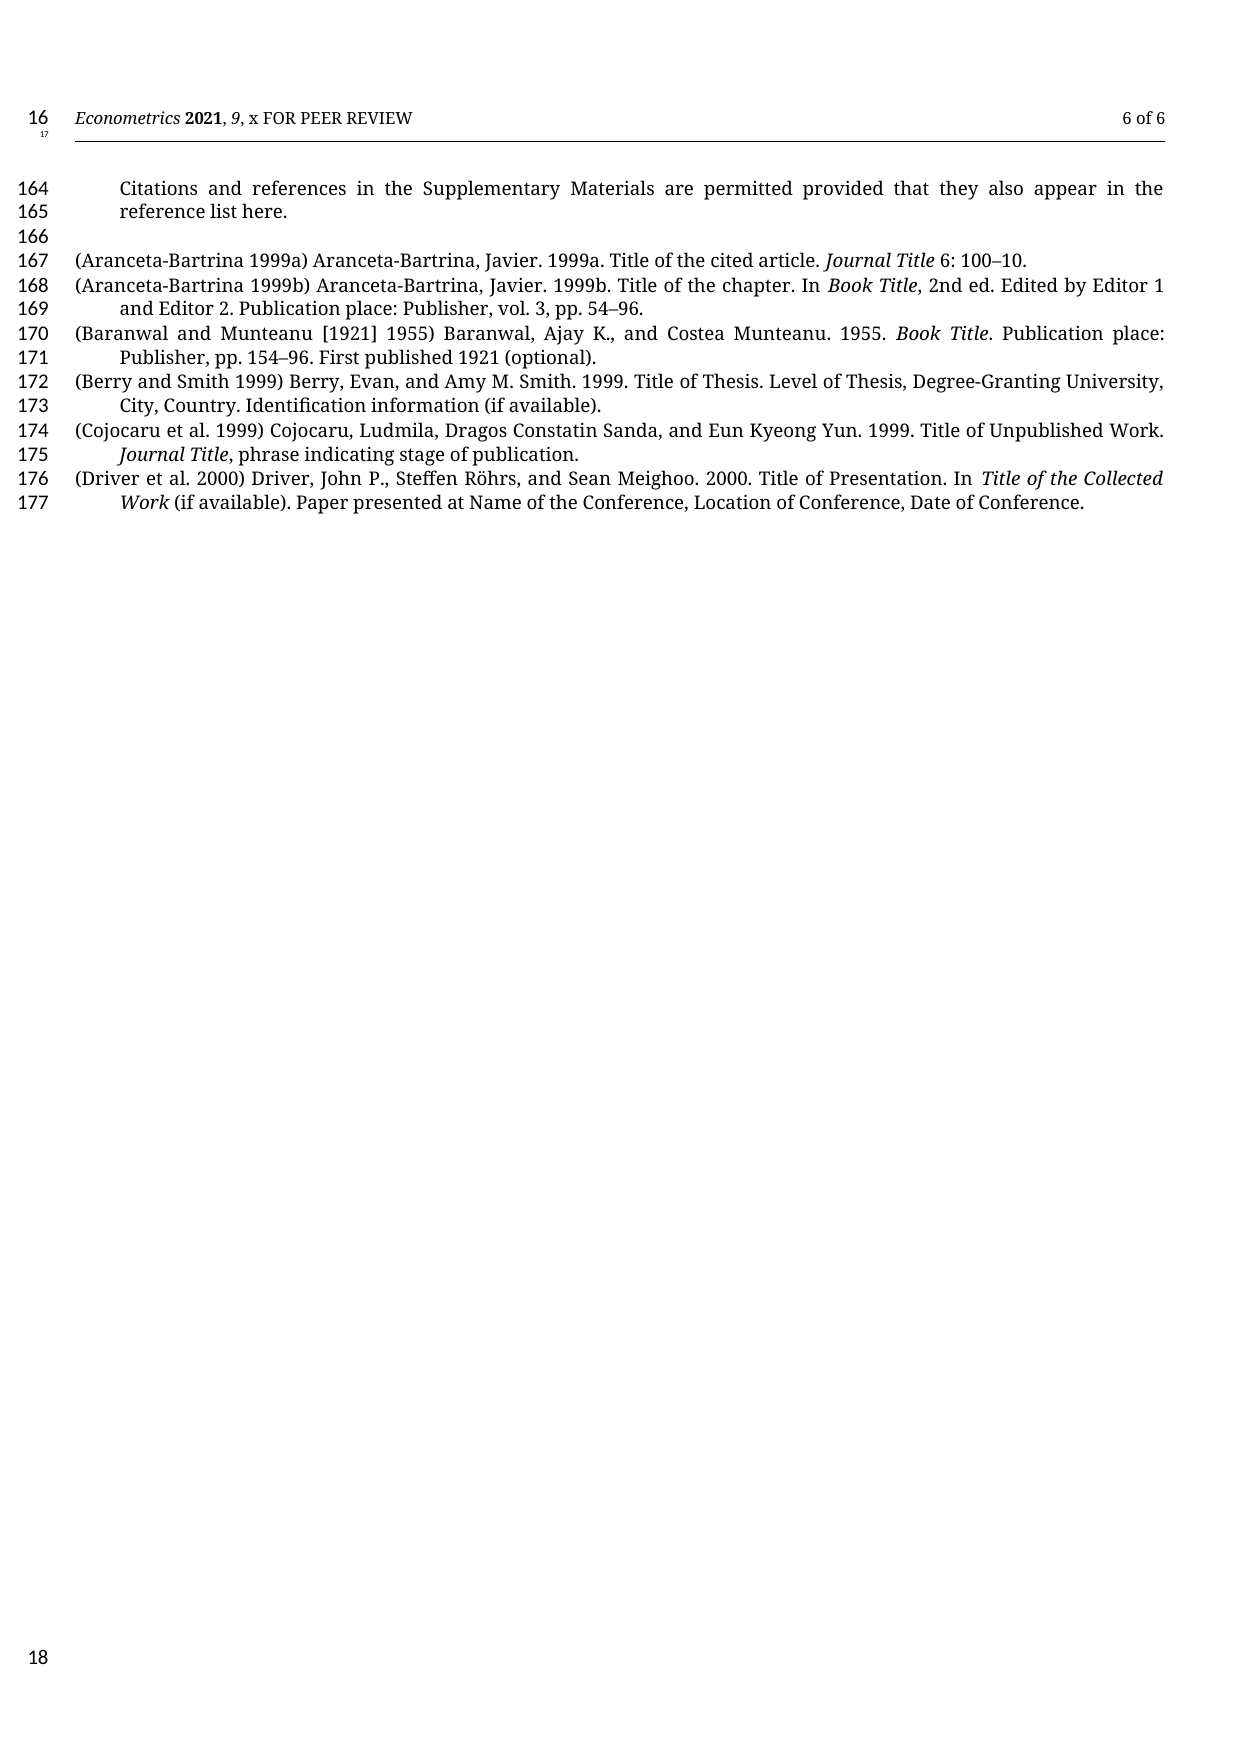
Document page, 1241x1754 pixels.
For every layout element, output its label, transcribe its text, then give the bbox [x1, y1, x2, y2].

text (Baranwal and Munteanu [1921] 1955) Baranwal, Ajay K., and Costea Munteanu. 1955. Book Title. Publication place: Publisher, pp. 154–96. First published 1921 (optional). [75, 321, 1165, 369]
text (Aranceta-Bartrina 1999a) Aranceta-Bartrina, Javier. 1999a. Title of the cited article. Journal Title 6: 100–10. [75, 248, 1165, 273]
text (Berry and Smith 1999) Berry, Evan, and Amy M. Smith. 1999. Title of Thesis. Level of Thesis, Degree-Granting University, City, Country. Identification information (if available). [75, 369, 1165, 418]
text Citations and references in the Supplementary Materials are permitted provided that they also appear in the reference list here. [119, 176, 1165, 224]
text (Aranceta-Bartrina 1999b) Aranceta-Bartrina, Javier. 1999b. Title of the chapter. In Book Title, 2nd ed. Edited by Editor 1 and Editor 2. Publication place: Publisher, vol. 3, pp. 54–96. [75, 273, 1165, 321]
text (Cojocaru et al. 1999) Cojocaru, Ludmila, Dragos Constatin Sanda, and Eun Kyeong Yun. 1999. Title of Unpublished Work. Journal Title, phrase indicating stage of publication. [75, 418, 1165, 466]
text (Driver et al. 2000) Driver, John P., Steffen Röhrs, and Sean Meighoo. 2000. Title of Presentation. In Title of the Collected Work (if available). Paper presented at Name of the Conference, Location of Conference, Date of Conference. [75, 466, 1165, 515]
